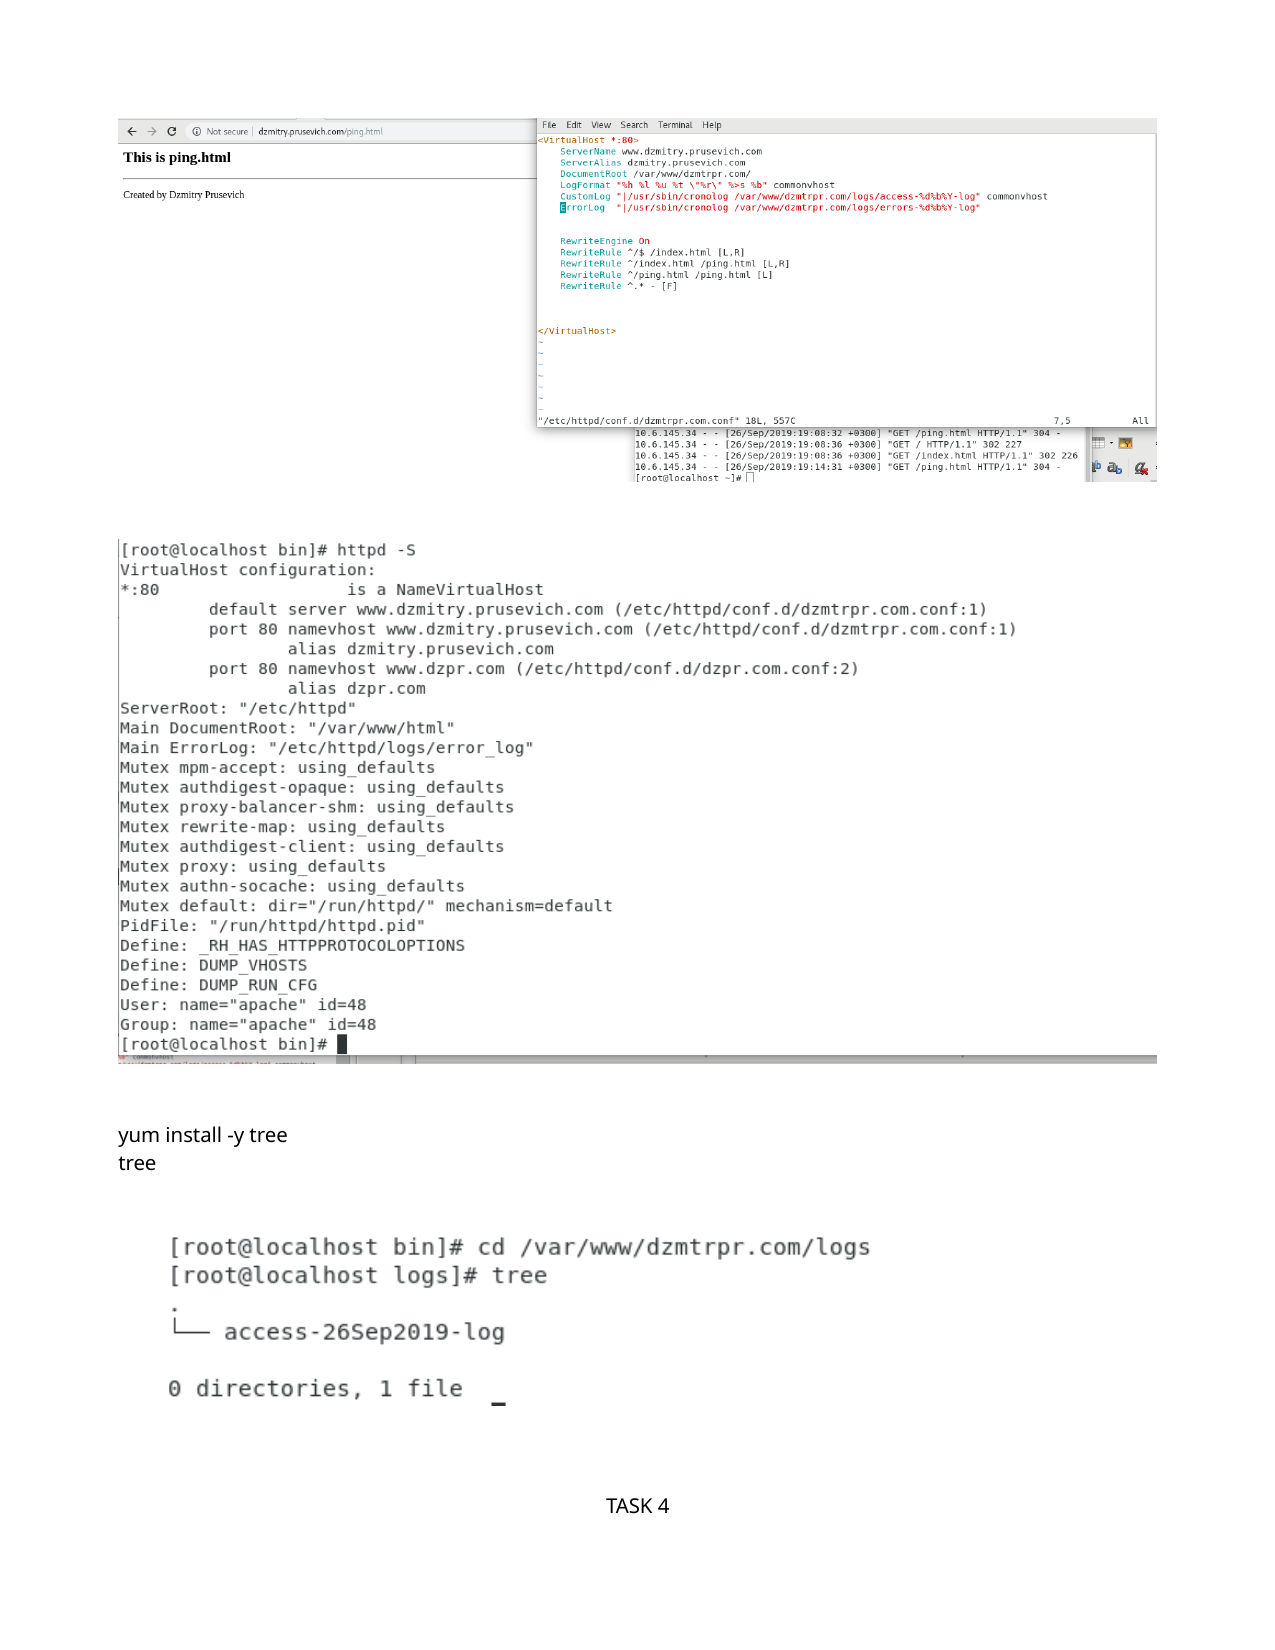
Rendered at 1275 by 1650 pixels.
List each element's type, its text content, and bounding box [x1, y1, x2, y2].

text yum install -y tree [118, 1121, 1157, 1148]
text tree [118, 1148, 1157, 1176]
picture [168, 1233, 1108, 1406]
picture [118, 539, 1157, 1064]
picture [118, 118, 1157, 482]
text TASK 4 [118, 1492, 1157, 1519]
